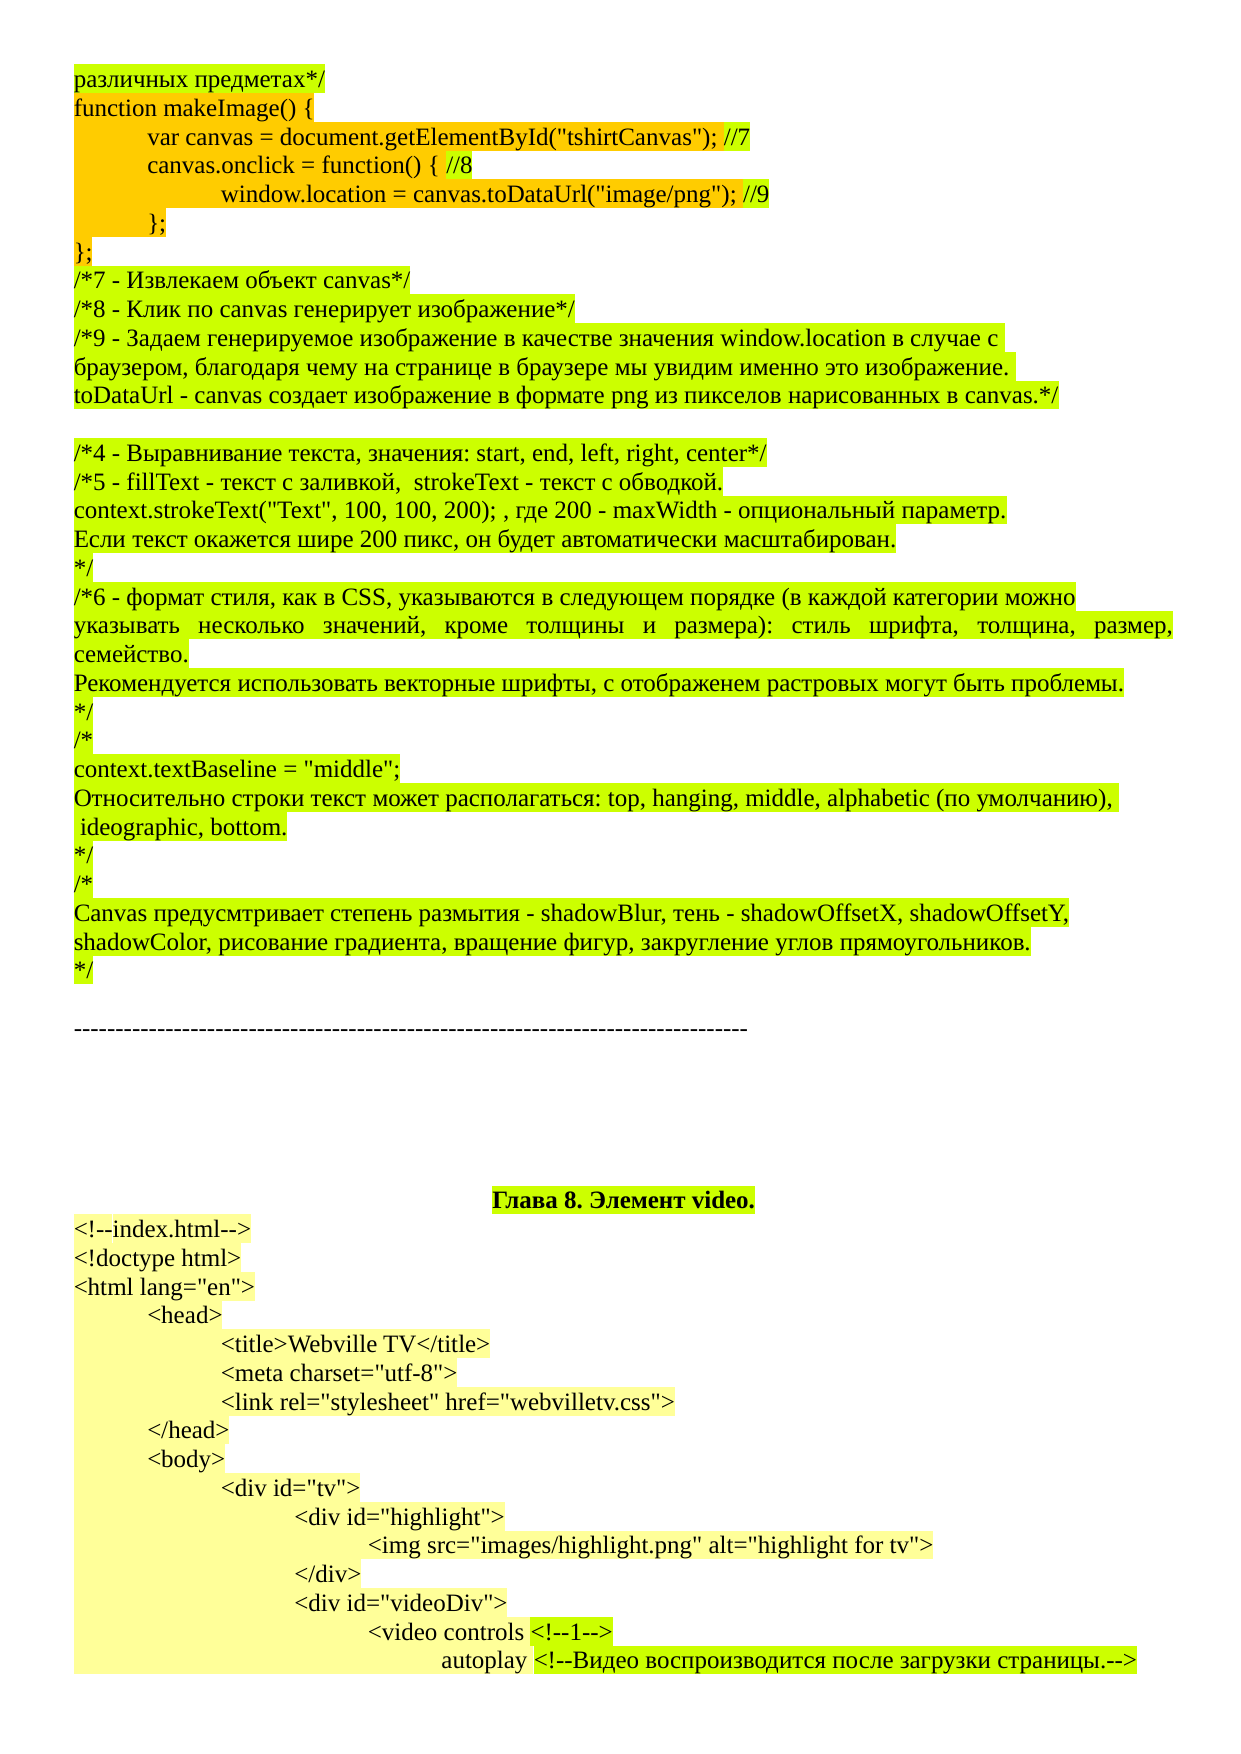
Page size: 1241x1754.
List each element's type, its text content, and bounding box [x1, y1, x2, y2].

text <!--index.html--> [73, 1214, 1173, 1243]
text <html lang="en"> [73, 1272, 1173, 1301]
text */ [73, 956, 1173, 984]
text <div id="highlight"> [73, 1502, 1173, 1531]
text Относительно строки текст может располагаться: top, hanging, middle, alphabetic (по умолчанию), [73, 783, 1173, 812]
text /*8 - Клик по canvas генерирует изображение*/ [73, 294, 1173, 323]
text <link rel="stylesheet" href="webvilletv.css"> [73, 1387, 1173, 1416]
text --------------------------------------------------------------------------------- [73, 1013, 1173, 1042]
text }; [73, 237, 1173, 266]
text <body> [73, 1444, 1173, 1473]
text ideographic, bottom. [73, 812, 1173, 841]
text /*7 - Извлекаем объект canvas*/ [73, 266, 1173, 294]
text function makeImage() { [73, 93, 1173, 122]
text <meta charset="utf-8"> [73, 1358, 1173, 1387]
text shadowColor, рисование градиента, вращение фигур, закругление углов прямоугольников. [73, 927, 1173, 956]
text window.location = canvas.toDataUrl("image/png"); //9 [73, 179, 1173, 208]
text <img src="images/highlight.png" alt="highlight for tv"> [73, 1531, 1173, 1559]
text }; [73, 208, 1173, 237]
text Canvas предусмтривает степень размытия - shadowBlur, тень - shadowOffsetX, shadowOffsetY, [73, 898, 1173, 927]
text context.textBaseline = "middle"; [73, 754, 1173, 783]
text */ [73, 841, 1173, 869]
text <div id="tv"> [73, 1473, 1173, 1502]
text /*5 - fillText - текст с заливкой, strokeText - текст с обводкой. [73, 467, 1173, 496]
text */ [73, 553, 1173, 582]
text браузером, благодаря чему на странице в браузере мы увидим именно это изображение. [73, 352, 1173, 381]
text /* [73, 869, 1173, 898]
text canvas.onclick = function() { //8 [73, 151, 1173, 179]
text <!doctype html> [73, 1243, 1173, 1272]
text /* [73, 726, 1173, 754]
text Рекомендуется использовать векторные шрифты, с отображенем растровых могут быть проблемы. [73, 668, 1173, 697]
text toDataUrl - canvas создает изображение в формате png из пикселов нарисованных в canvas.*/ [73, 381, 1173, 409]
text </head> [73, 1416, 1173, 1444]
text Глава 8. Элемент video. [73, 1186, 1173, 1214]
text */ [73, 697, 1173, 726]
text различных предметах*/ [73, 64, 1173, 93]
text context.strokeText("Text", 100, 100, 200); , где 200 - maxWidth - опциональный параметр. [73, 496, 1173, 524]
text <div id="videoDiv"> [73, 1588, 1173, 1617]
text <title>Webville TV</title> [73, 1329, 1173, 1358]
text var canvas = document.getElementById("tshirtCanvas"); //7 [73, 122, 1173, 151]
text /*4 - Выравнивание текста, значения: start, end, left, right, center*/ [73, 438, 1173, 467]
text autoplay <!--Видео воспроизводится после загрузки страницы.--> [73, 1646, 1173, 1674]
text </div> [73, 1559, 1173, 1588]
text указывать несколько значений, кроме толщины и размера): стиль шрифта, толщина, размер, семейство. [73, 611, 1173, 668]
text /*6 - формат стиля, как в CSS, указываются в следующем порядке (в каждой категории можно [73, 582, 1173, 611]
text Если текст окажется шире 200 пикс, он будет автоматически масштабирован. [73, 524, 1173, 553]
text /*9 - Задаем генерируемое изображение в качестве значения window.location в случае с [73, 323, 1173, 352]
text <head> [73, 1301, 1173, 1329]
text <video controls <!--1--> [73, 1617, 1173, 1646]
